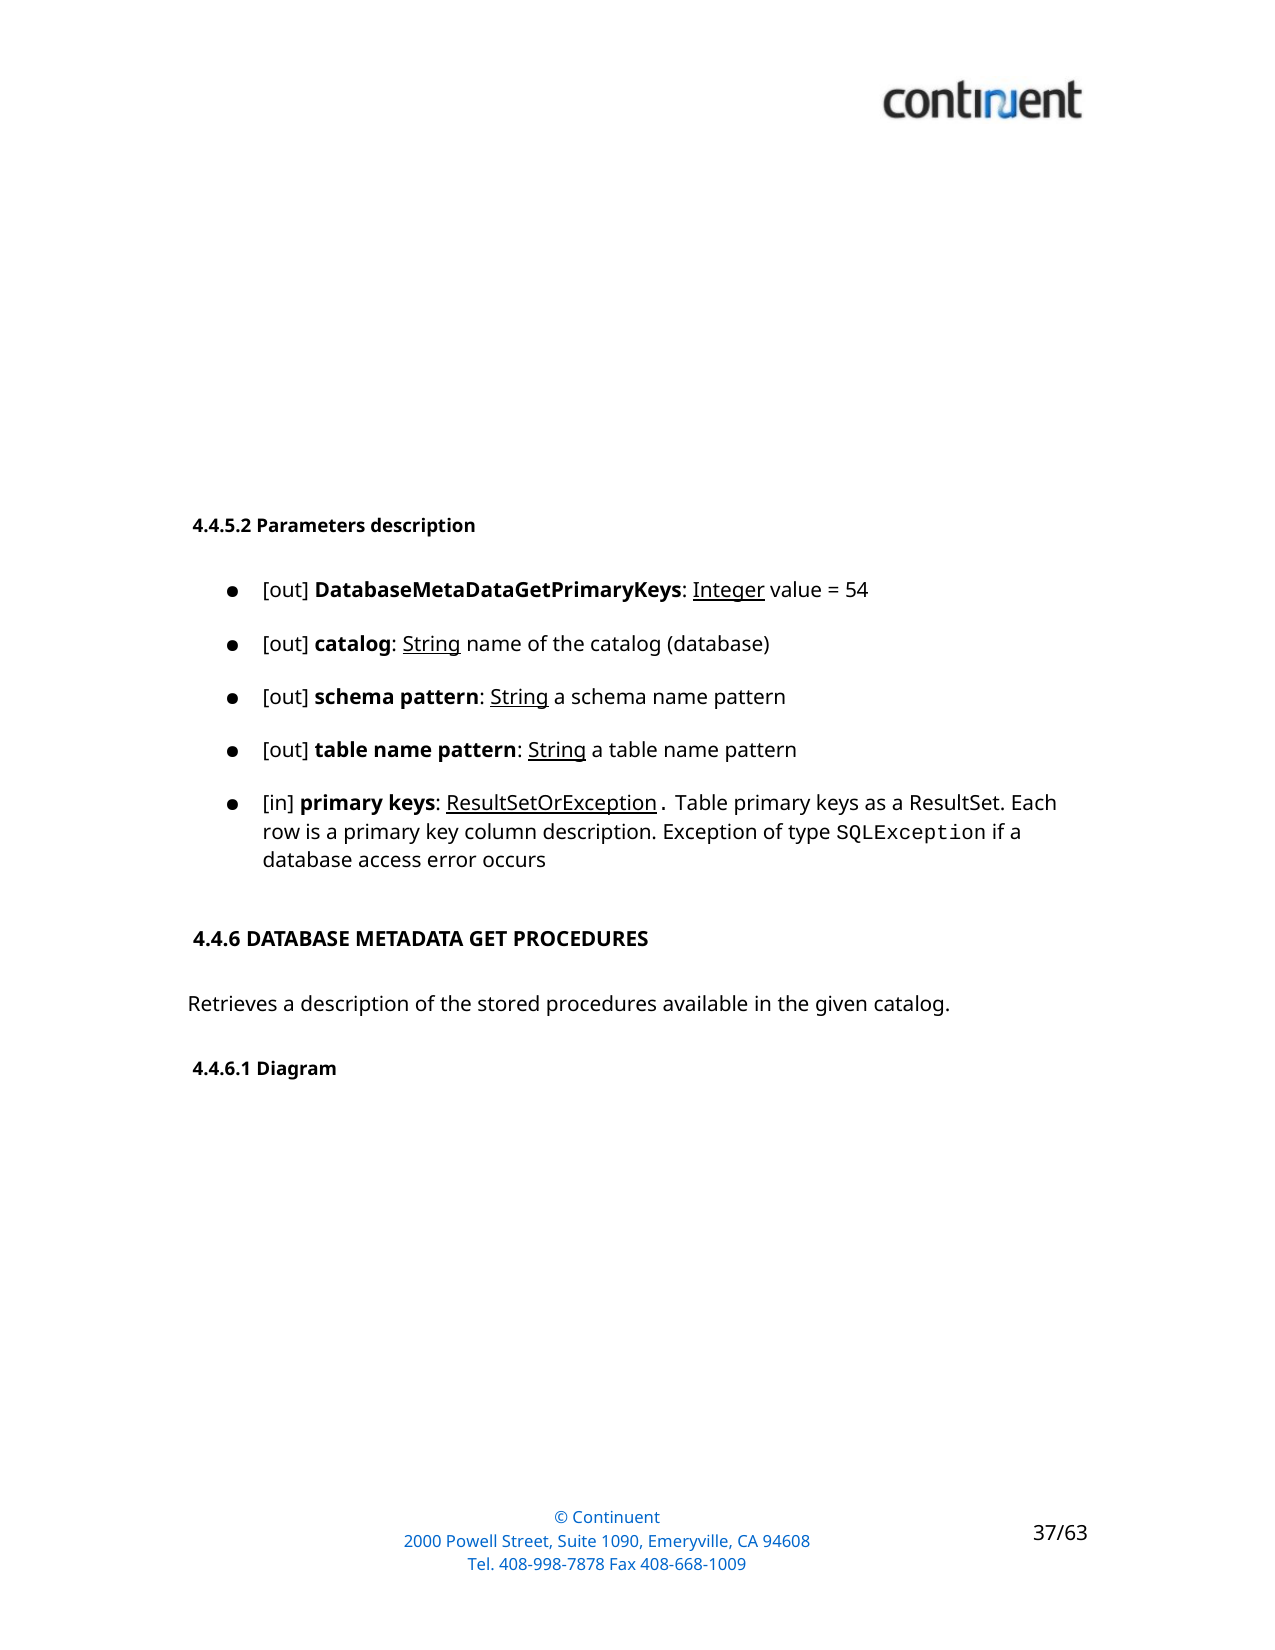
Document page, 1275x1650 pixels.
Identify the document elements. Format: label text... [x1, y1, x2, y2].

list [out] catalog: String name of the catalog (database) [225, 629, 1087, 657]
list [out] table name pattern: String a table name pattern [225, 735, 1087, 763]
subtitle Parameters description [187, 512, 1087, 538]
list [out] schema pattern: String a schema name pattern [225, 682, 1087, 710]
list [out] DatabaseMetaDataGetPrimaryKeys: Integer value = 54 [225, 575, 1087, 604]
subtitle Diagram [187, 1055, 1087, 1081]
text Retrieves a description of the stored procedures available in the given catalog. [187, 989, 1087, 1018]
picture [879, 76, 1087, 124]
subtitle Database MetaData Get Procedures [187, 924, 1087, 952]
list [in] primary keys: ResultSetOrException. Table primary keys as a ResultSet. Each row is a primary key column description. Exception of type SQLException if a database access error occurs [225, 788, 1087, 874]
